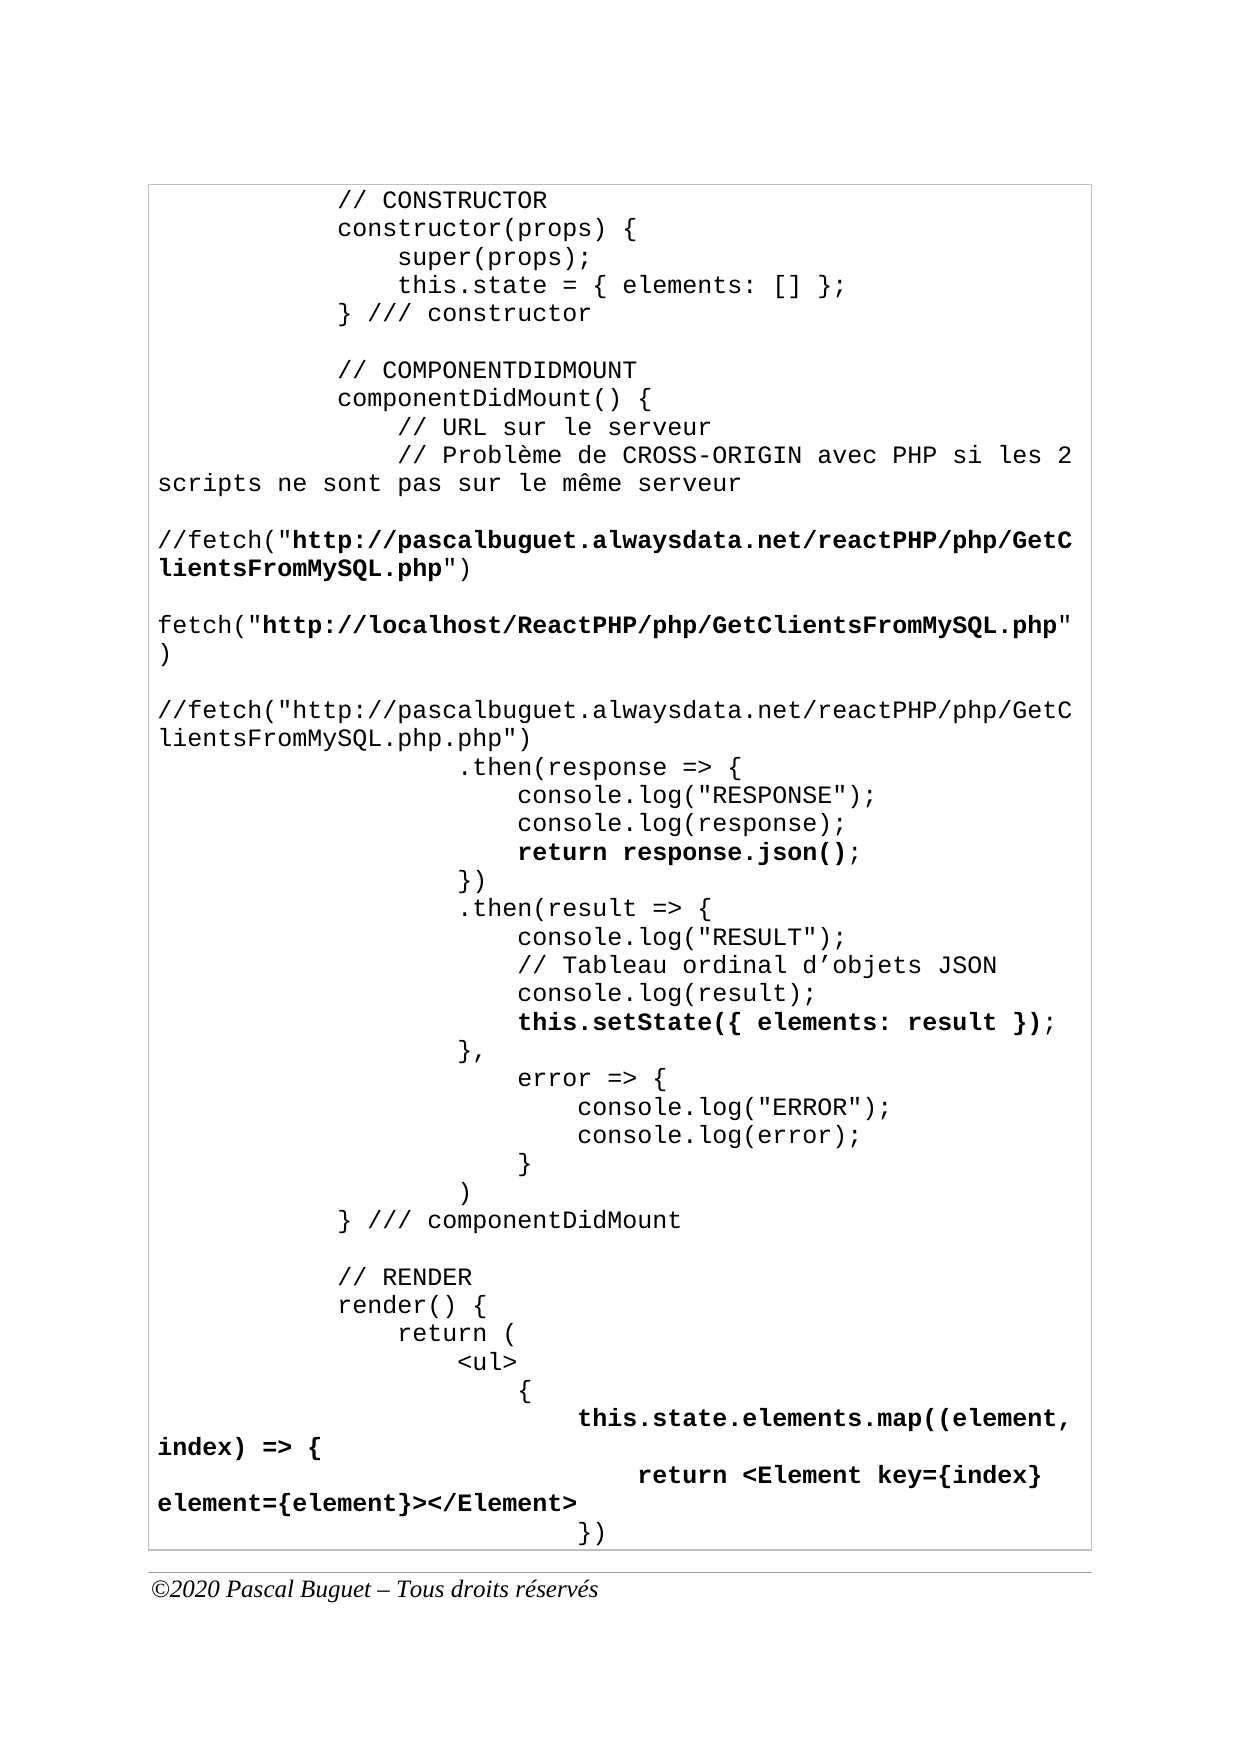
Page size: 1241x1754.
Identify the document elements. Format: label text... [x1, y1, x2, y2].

text console.log(response); [149, 808, 1091, 836]
text return <Element key={index} element={element}></Element> [149, 1459, 1091, 1516]
text // URL sur le serveur [149, 411, 1091, 439]
text <ul> [149, 1346, 1091, 1374]
text .then(result => { [149, 893, 1091, 921]
text this.state = { elements: [] }; [149, 269, 1091, 298]
text console.log("RESPONSE"); [149, 779, 1091, 808]
text }, [149, 1034, 1091, 1063]
text // COMPONENTDIDMOUNT [149, 354, 1091, 383]
text console.log("ERROR"); [149, 1091, 1091, 1119]
text this.setState({ elements: result }); [149, 1006, 1091, 1034]
text ) [149, 1176, 1091, 1204]
text //fetch("http://pascalbuguet.alwaysdata.net/reactPHP/php/GetClientsFromMySQL.php") [149, 496, 1091, 581]
text super(props); [149, 241, 1091, 269]
text return response.json(); [149, 836, 1091, 864]
text error => { [149, 1063, 1091, 1091]
text console.log(error); [149, 1119, 1091, 1148]
text fetch("http://localhost/ReactPHP/php/GetClientsFromMySQL.php") [149, 581, 1091, 666]
text // Problème de CROSS-ORIGIN avec PHP si les 2 scripts ne sont pas sur le même serveur [149, 439, 1091, 496]
text console.log(result); [149, 978, 1091, 1006]
text }) [149, 1516, 1091, 1549]
text //fetch("http://pascalbuguet.alwaysdata.net/reactPHP/php/GetClientsFromMySQL.php.php") [149, 666, 1091, 751]
text .then(response => { [149, 751, 1091, 779]
text // CONSTRUCTOR [149, 185, 1091, 213]
text } [149, 1148, 1091, 1176]
text // Tableau ordinal d’objets JSON [149, 949, 1091, 978]
text constructor(props) { [149, 213, 1091, 241]
text { [149, 1374, 1091, 1403]
text componentDidMount() { [149, 383, 1091, 411]
text }) [149, 864, 1091, 893]
text this.state.elements.map((element, index) => { [149, 1403, 1091, 1459]
text console.log("RESULT"); [149, 921, 1091, 949]
text render() { [149, 1289, 1091, 1318]
text } /// componentDidMount [149, 1204, 1091, 1236]
text // RENDER [149, 1261, 1091, 1289]
text } /// constructor [149, 298, 1091, 329]
text return ( [149, 1318, 1091, 1346]
